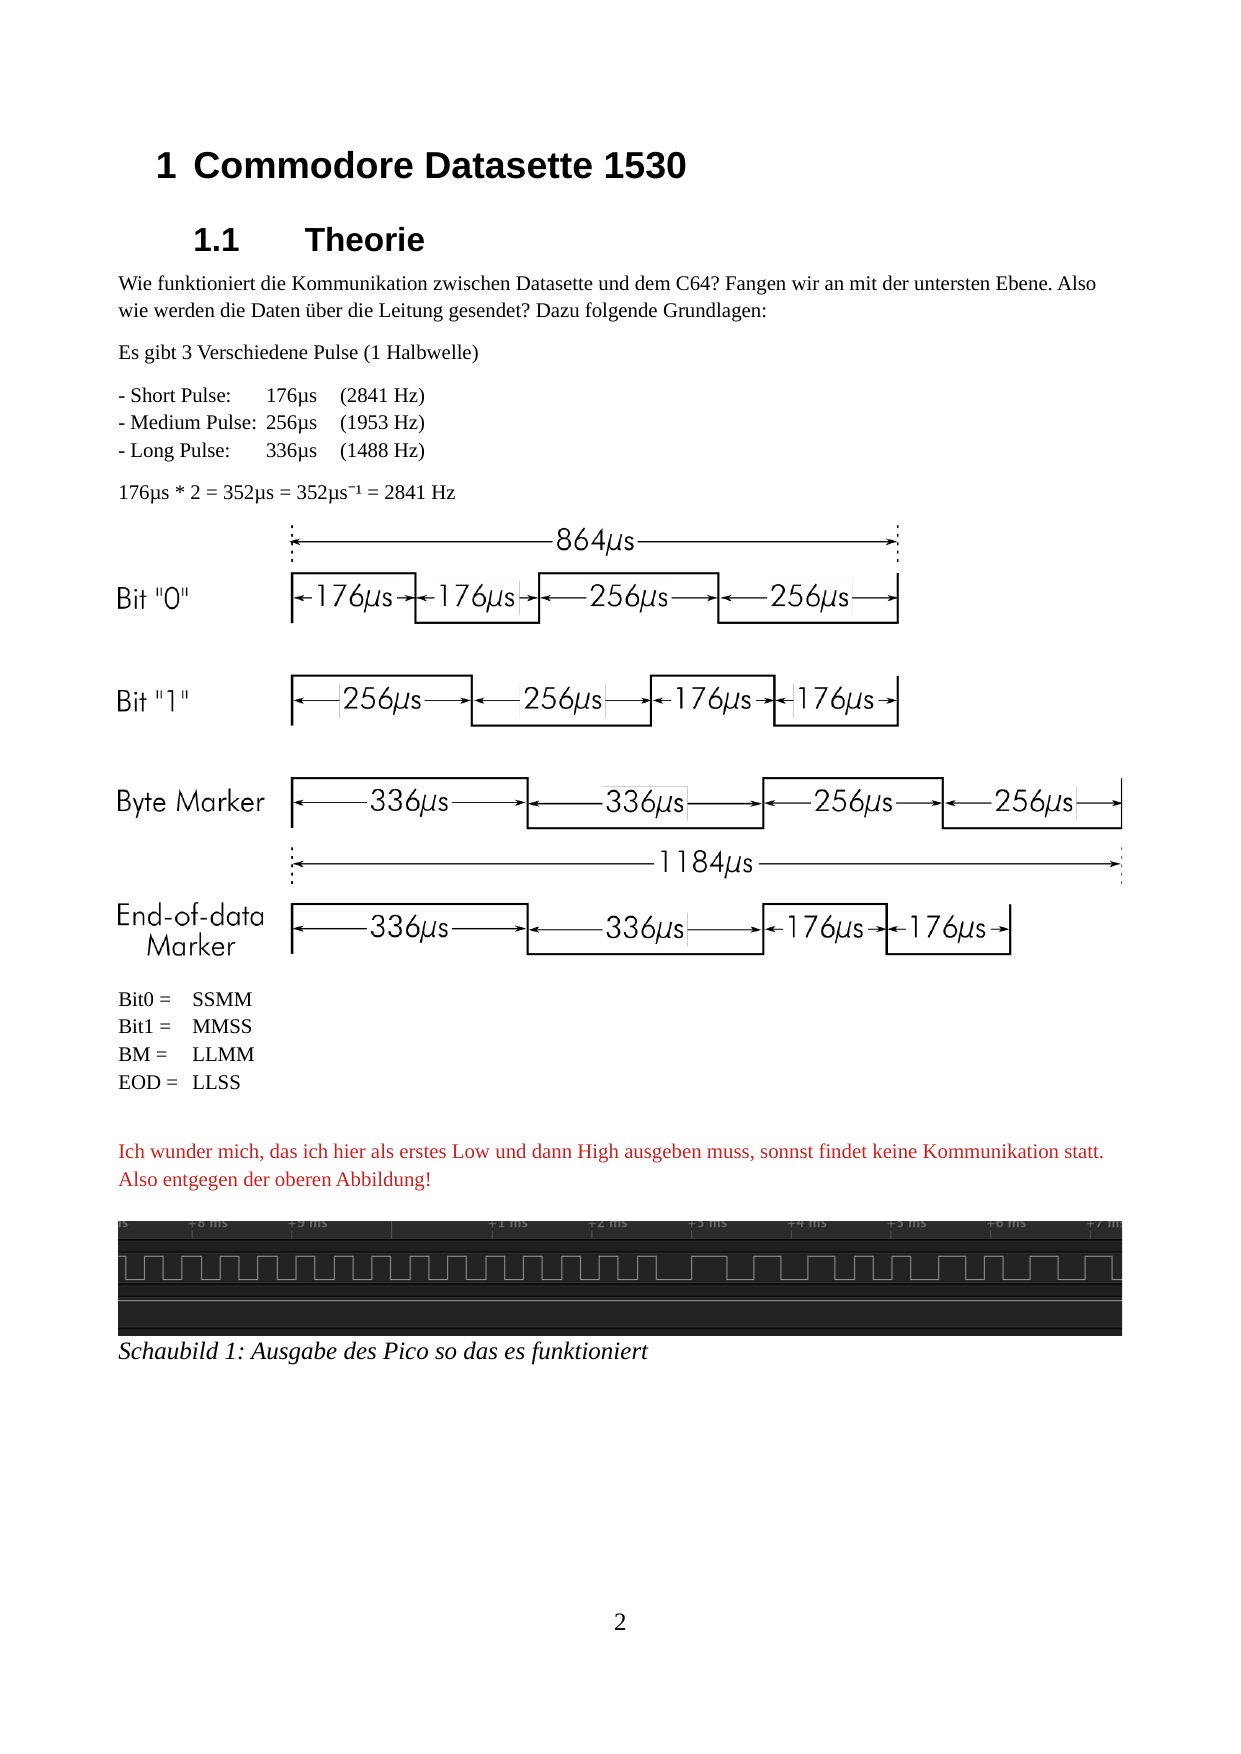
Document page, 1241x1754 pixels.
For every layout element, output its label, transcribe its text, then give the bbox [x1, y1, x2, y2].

text Ich wunder mich, das ich hier als erstes Low und dann High ausgeben muss, sonnst findet keine Kommunikation statt. Also entgegen der oberen Abbildung! [118, 1112, 1122, 1191]
text Schaubild 1: Ausgabe des Pico so das es funktioniert [118, 1336, 1122, 1364]
text Bit0 = SSMM Bit1 = MMSS BM = LLMM EOD = LLSS [118, 956, 1122, 1094]
text Wie funktioniert die Kommunikation zwischen Datasette und dem C64? Fangen wir an mit der untersten Ebene. Also wie werden die Daten über die Leitung gesendet? Dazu folgende Grundlagen: [118, 271, 1122, 322]
picture [118, 522, 1123, 956]
text 176µs * 2 = 352µs = 352µs⁻¹ = 2841 Hz [118, 480, 1122, 504]
text Es gibt 3 Verschiedene Pulse (1 Halbwelle) [118, 340, 1122, 364]
text - Short Pulse: 176µs (2841 Hz) - Medium Pulse: 256µs (1953 Hz) - Long Pulse: 336µs (1488 Hz) [118, 382, 1122, 462]
subtitle Theorie [193, 219, 1122, 258]
subtitle Commodore Datasette 1530 [156, 143, 1122, 186]
picture [118, 1221, 1123, 1336]
